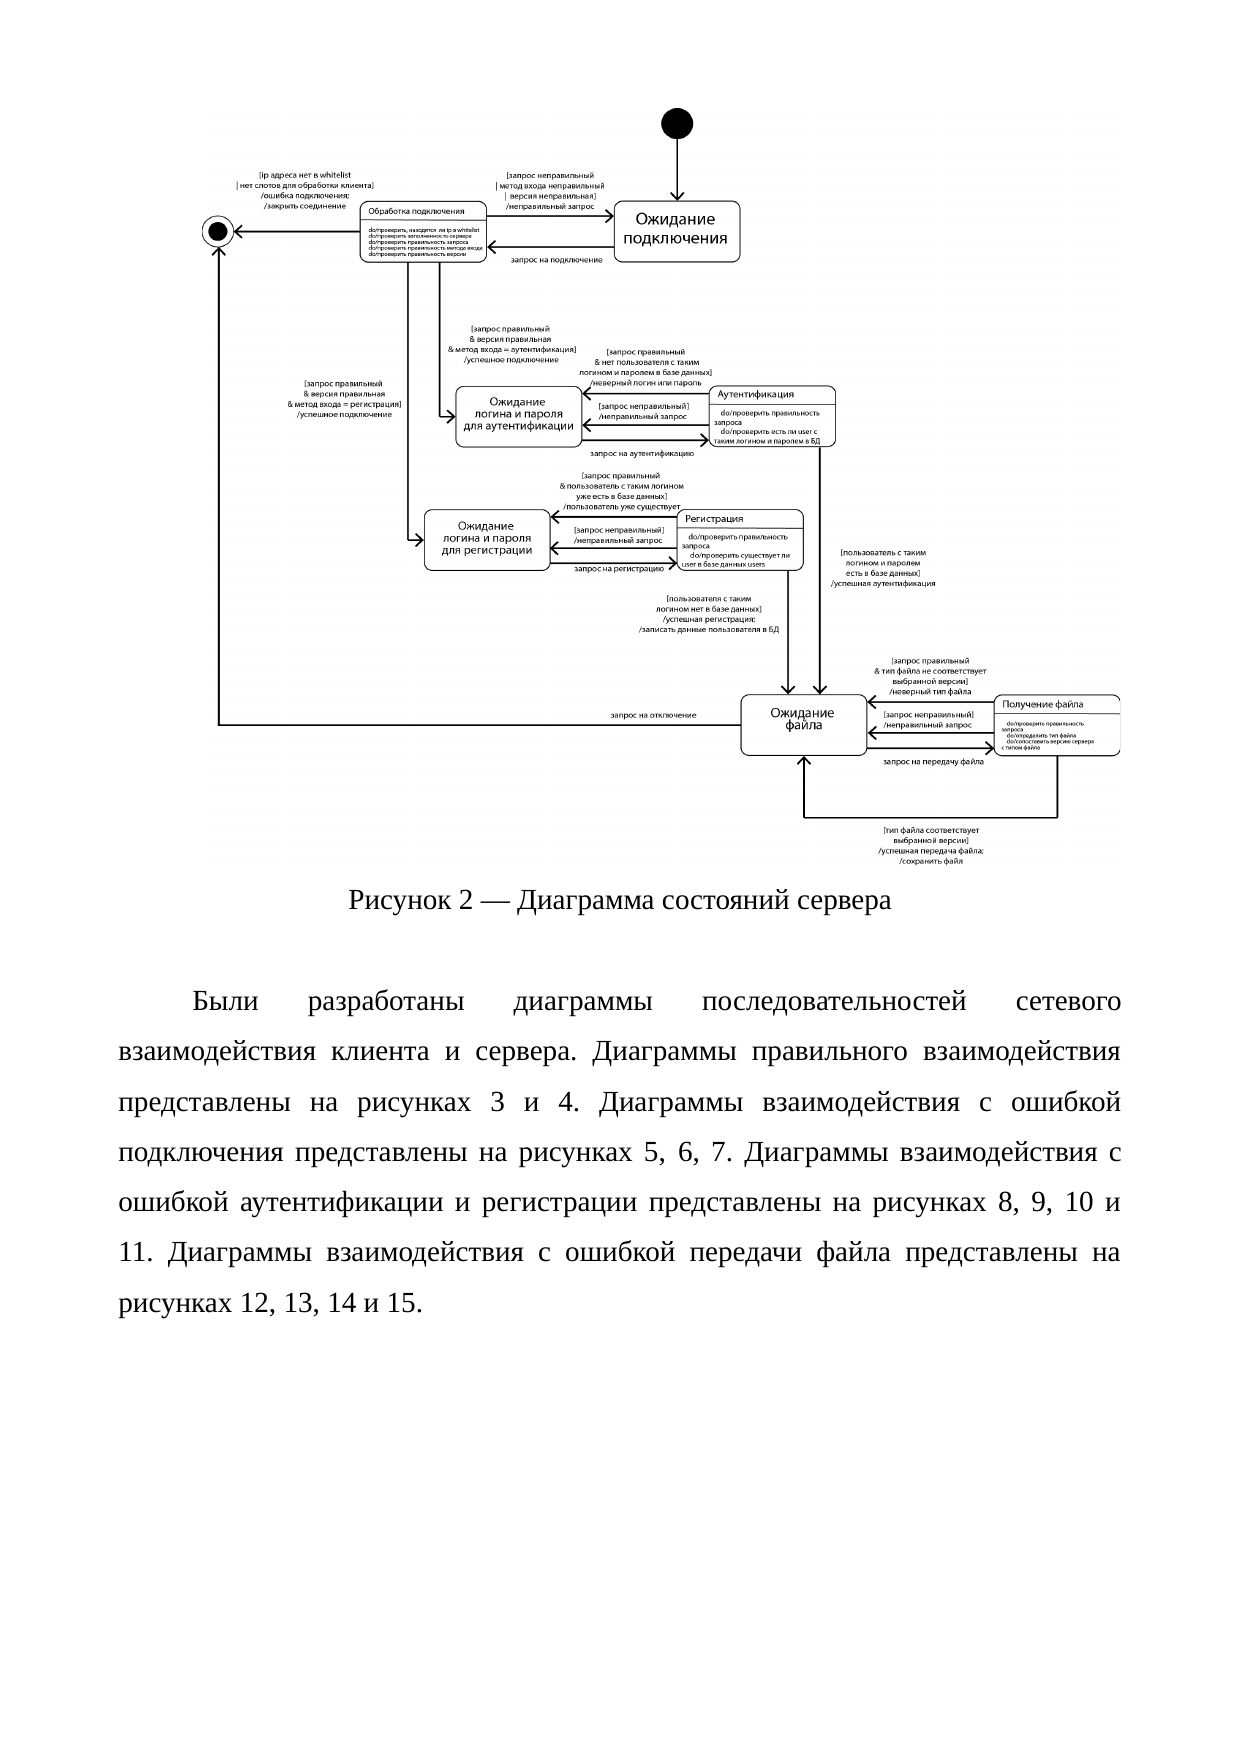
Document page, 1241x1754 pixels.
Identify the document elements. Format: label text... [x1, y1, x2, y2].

text Были разработаны диаграммы последовательностей сетевого взаимодействия клиента и сервера. Диаграммы правильного взаимодействия представлены на рисунках 3 и 4. Диаграммы взаимодействия с ошибкой подключения представлены на рисунках 5, 6, 7. Диаграммы взаимодействия с ошибкой аутентификации и регистрации представлены на рисунках 8, 9, 10 и 11. Диаграммы взаимодействия с ошибкой передачи файла представлены на рисунках 12, 13, 14 и 15. [118, 983, 1122, 1318]
picture [202, 108, 1121, 866]
text Рисунок 2 — Диаграмма состояний сервера [118, 118, 1122, 916]
